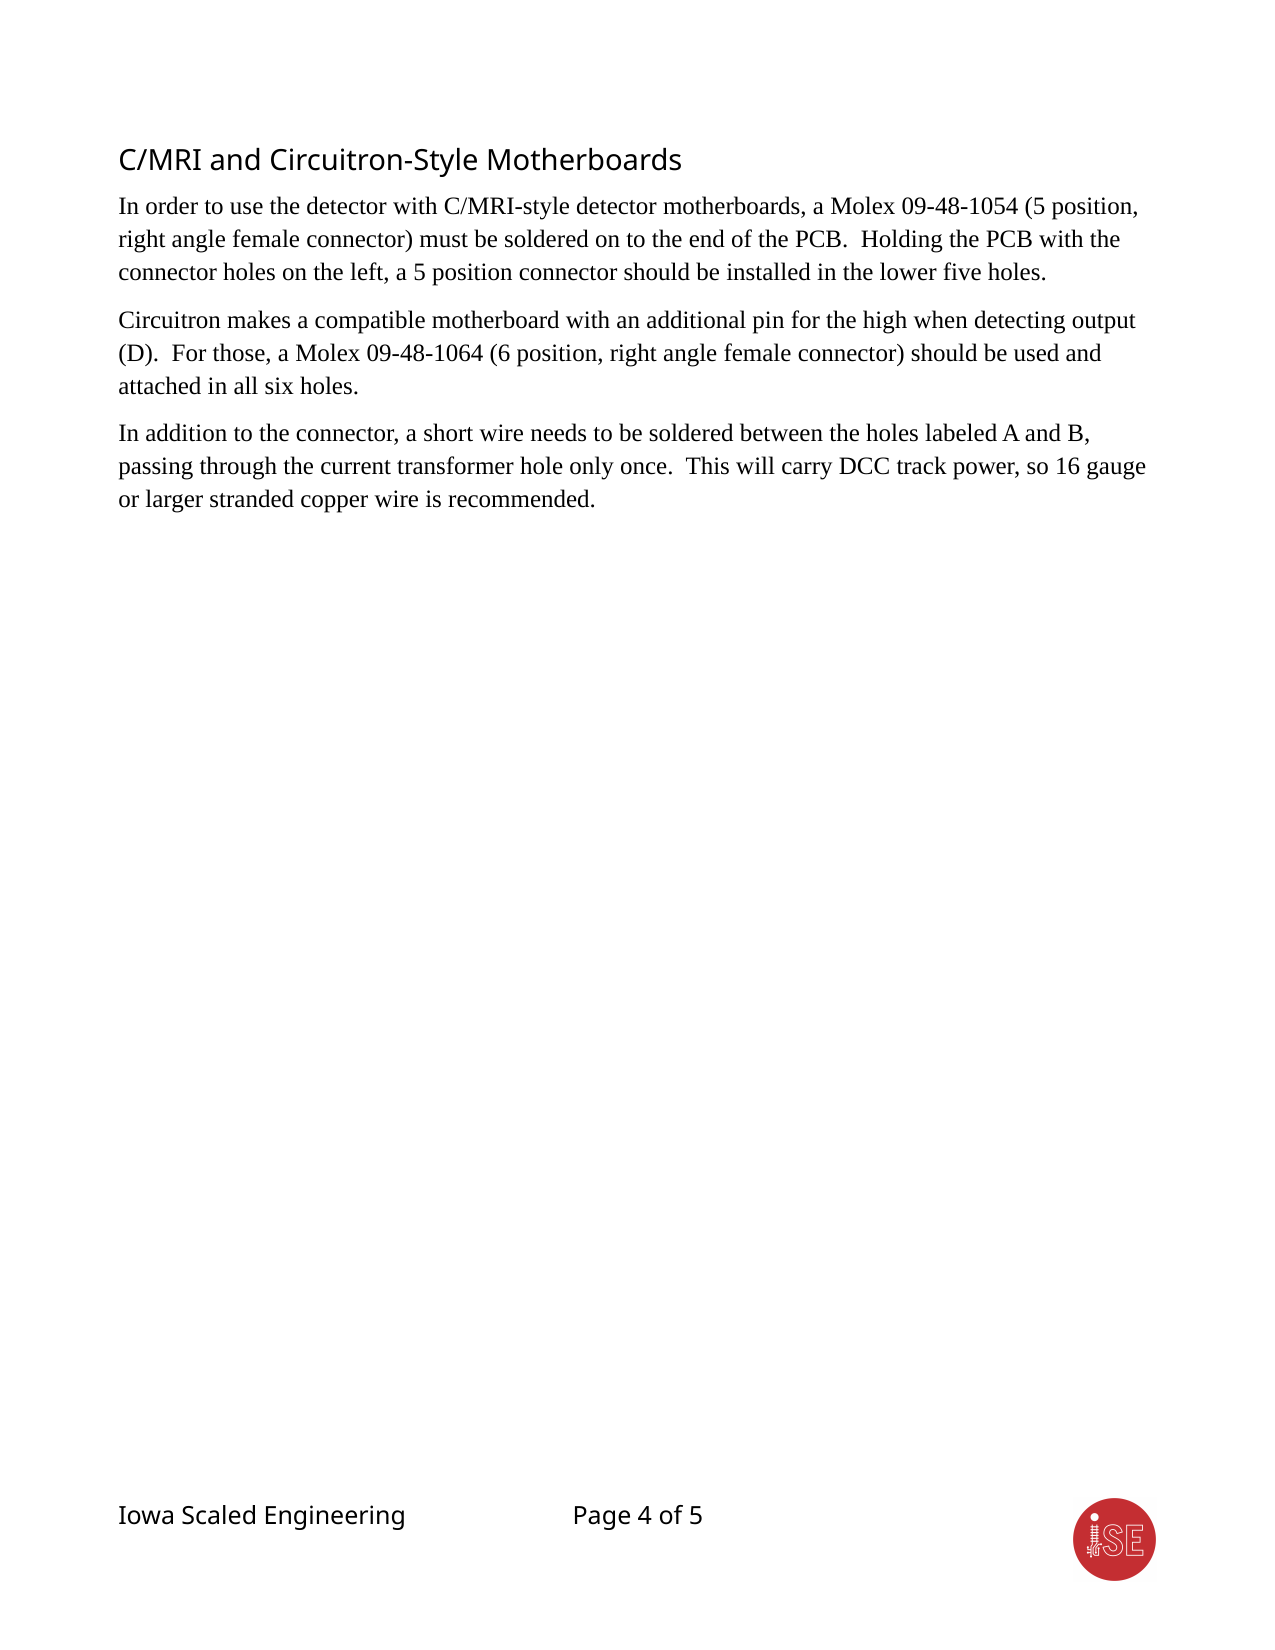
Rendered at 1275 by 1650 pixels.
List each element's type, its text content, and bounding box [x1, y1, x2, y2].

text Circuitron makes a compatible motherboard with an additional pin for the high when detecting output (D). For those, a Molex 09-48-1064 (6 position, right angle female connector) should be used and attached in all six holes. [118, 305, 1157, 399]
picture [1072, 1497, 1157, 1582]
text In addition to the connector, a short wire needs to be soldered between the holes labeled A and B, passing through the current transformer hole only once. This will carry DCC track power, so 16 gauge or larger stranded copper wire is recommended. [118, 418, 1157, 513]
text In order to use the detector with C/MRI-style detector motherboards, a Molex 09-48-1054 (5 position, right angle female connector) must be soldered on to the end of the PCB. Holding the PCB with the connector holes on the left, a 5 position connector should be installed in the lower five holes. [118, 191, 1157, 286]
subtitle C/MRI and Circuitron-Style Motherboards [118, 139, 1157, 179]
